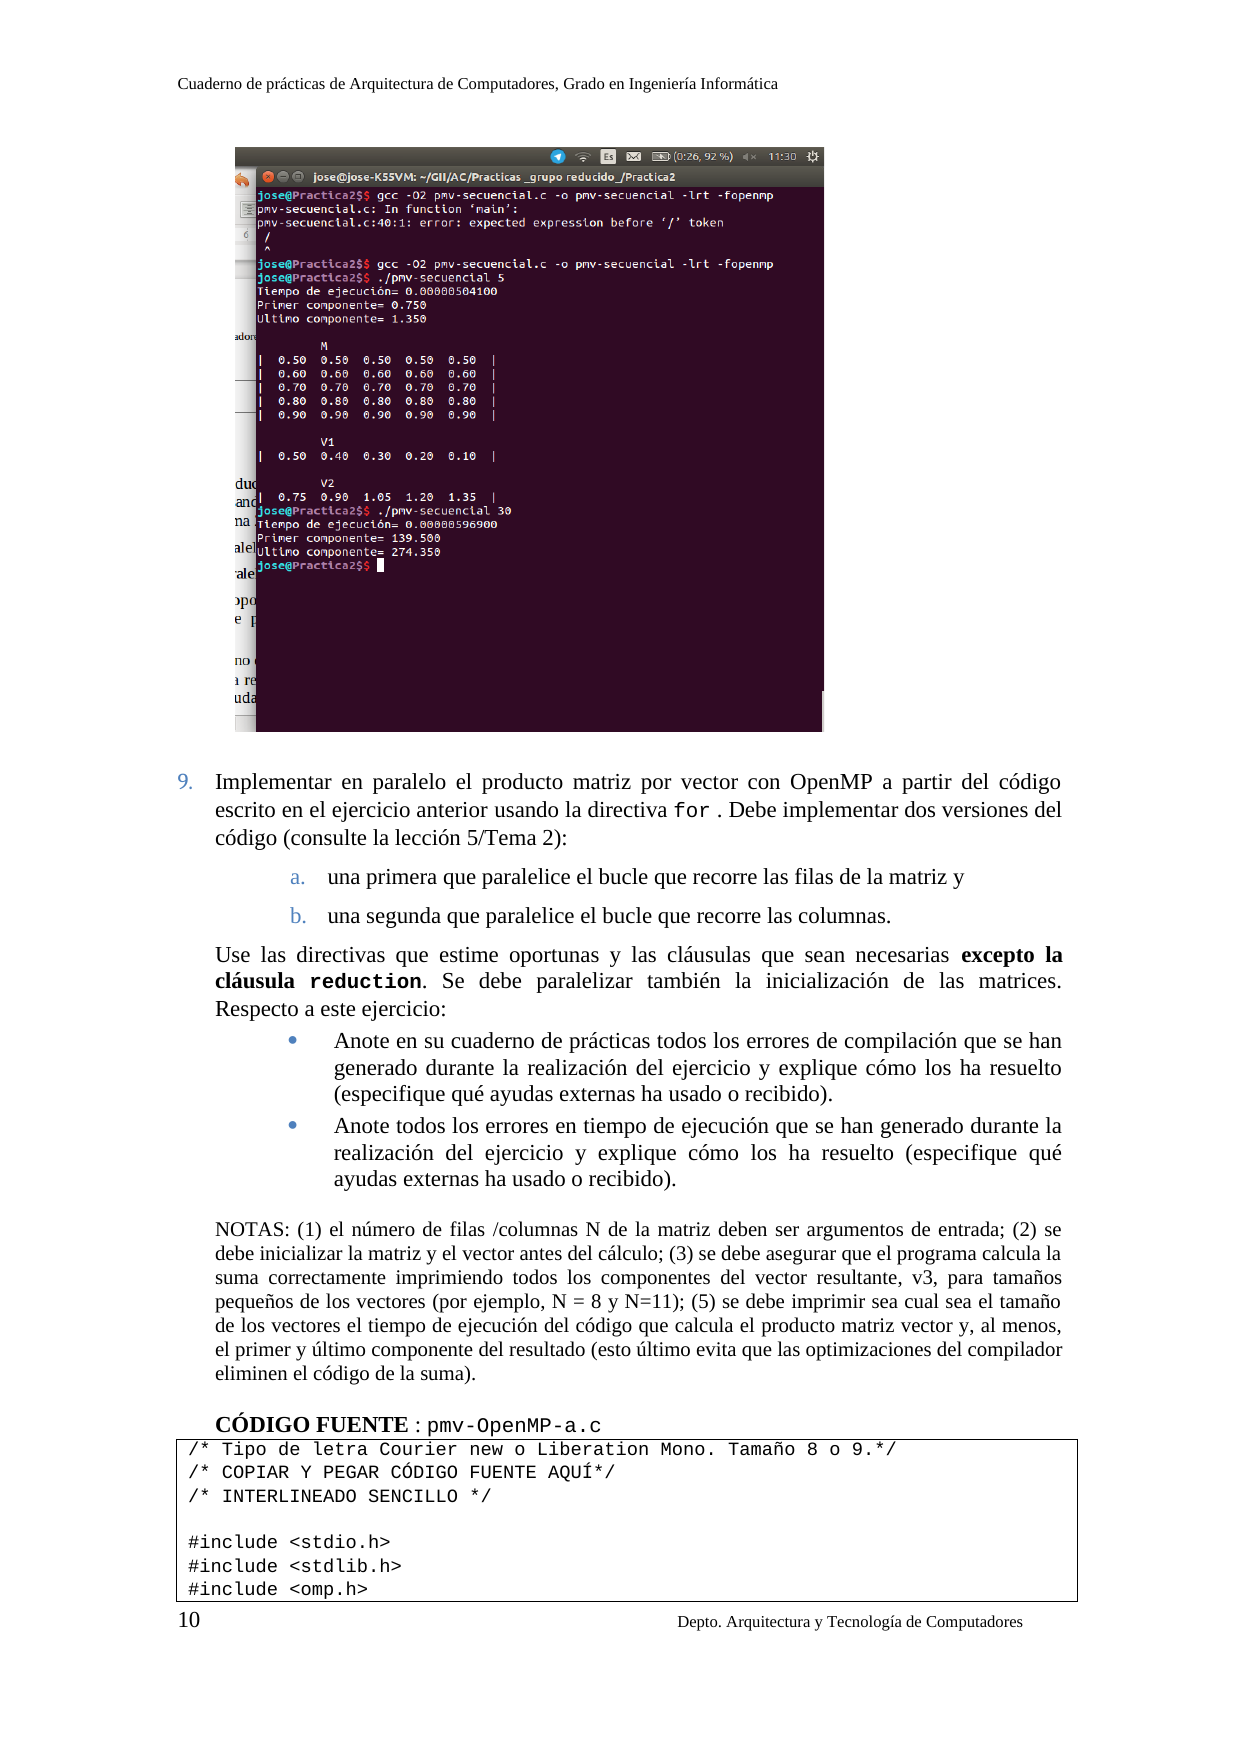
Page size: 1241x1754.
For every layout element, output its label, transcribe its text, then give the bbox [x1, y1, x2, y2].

list Anote en su cuaderno de prácticas todos los errores de compilación que se han generado durante la realización del ejercicio y explique cómo los ha resuelto (especifique qué ayudas externas ha usado o recibido). [288, 1027, 1063, 1106]
list una primera que paralelice el bucle que recorre las filas de la matriz y [290, 863, 1063, 889]
text CÓDIGO FUENTE : pmv-OpenMP-a.c [215, 1411, 1063, 1439]
list Use las directivas que estime oportunas y las cláusulas que sean necesarias excepto la cláusula reduction. Se debe paralelizar también la inicialización de las matrices. Respecto a este ejercicio: [215, 941, 1063, 1021]
table_header /* Tipo de letra Courier new o Liberation Mono. Tamaño 8 o 9.*/ /* COPIAR Y PEGAR CÓDIGO FUENTE AQUÍ*/ /* INTERLINEADO SENCILLO */ #include <stdio.h> #include <stdlib.h> #include <omp.h> [177, 1440, 1077, 1601]
list NOTAS: (1) el número de filas /columnas N de la matriz deben ser argumentos de entrada; (2) se debe inicializar la matriz y el vector antes del cálculo; (3) se debe asegurar que el programa calcula la suma correctamente imprimiendo todos los componentes del vector resultante, v3, para tamaños pequeños de los vectores (por ejemplo, N = 8 y N=11); (5) se debe imprimir sea cual sea el tamaño de los vectores el tiempo de ejecución del código que calcula el producto matriz vector y, al menos, el primer y último componente del resultado (esto último evita que las optimizaciones del compilador eliminen el código de la suma). [215, 1217, 1063, 1385]
list Anote todos los errores en tiempo de ejecución que se han generado durante la realización del ejercicio y explique cómo los ha resuelto (especifique qué ayudas externas ha usado o recibido). [288, 1112, 1063, 1192]
list una segunda que paralelice el bucle que recorre las columnas. [290, 902, 1063, 928]
list Implementar en paralelo el producto matriz por vector con OpenMP a partir del código escrito en el ejercicio anterior usando la directiva for . Debe implementar dos versiones del código (consulte la lección 5/Tema 2): [177, 768, 1063, 850]
